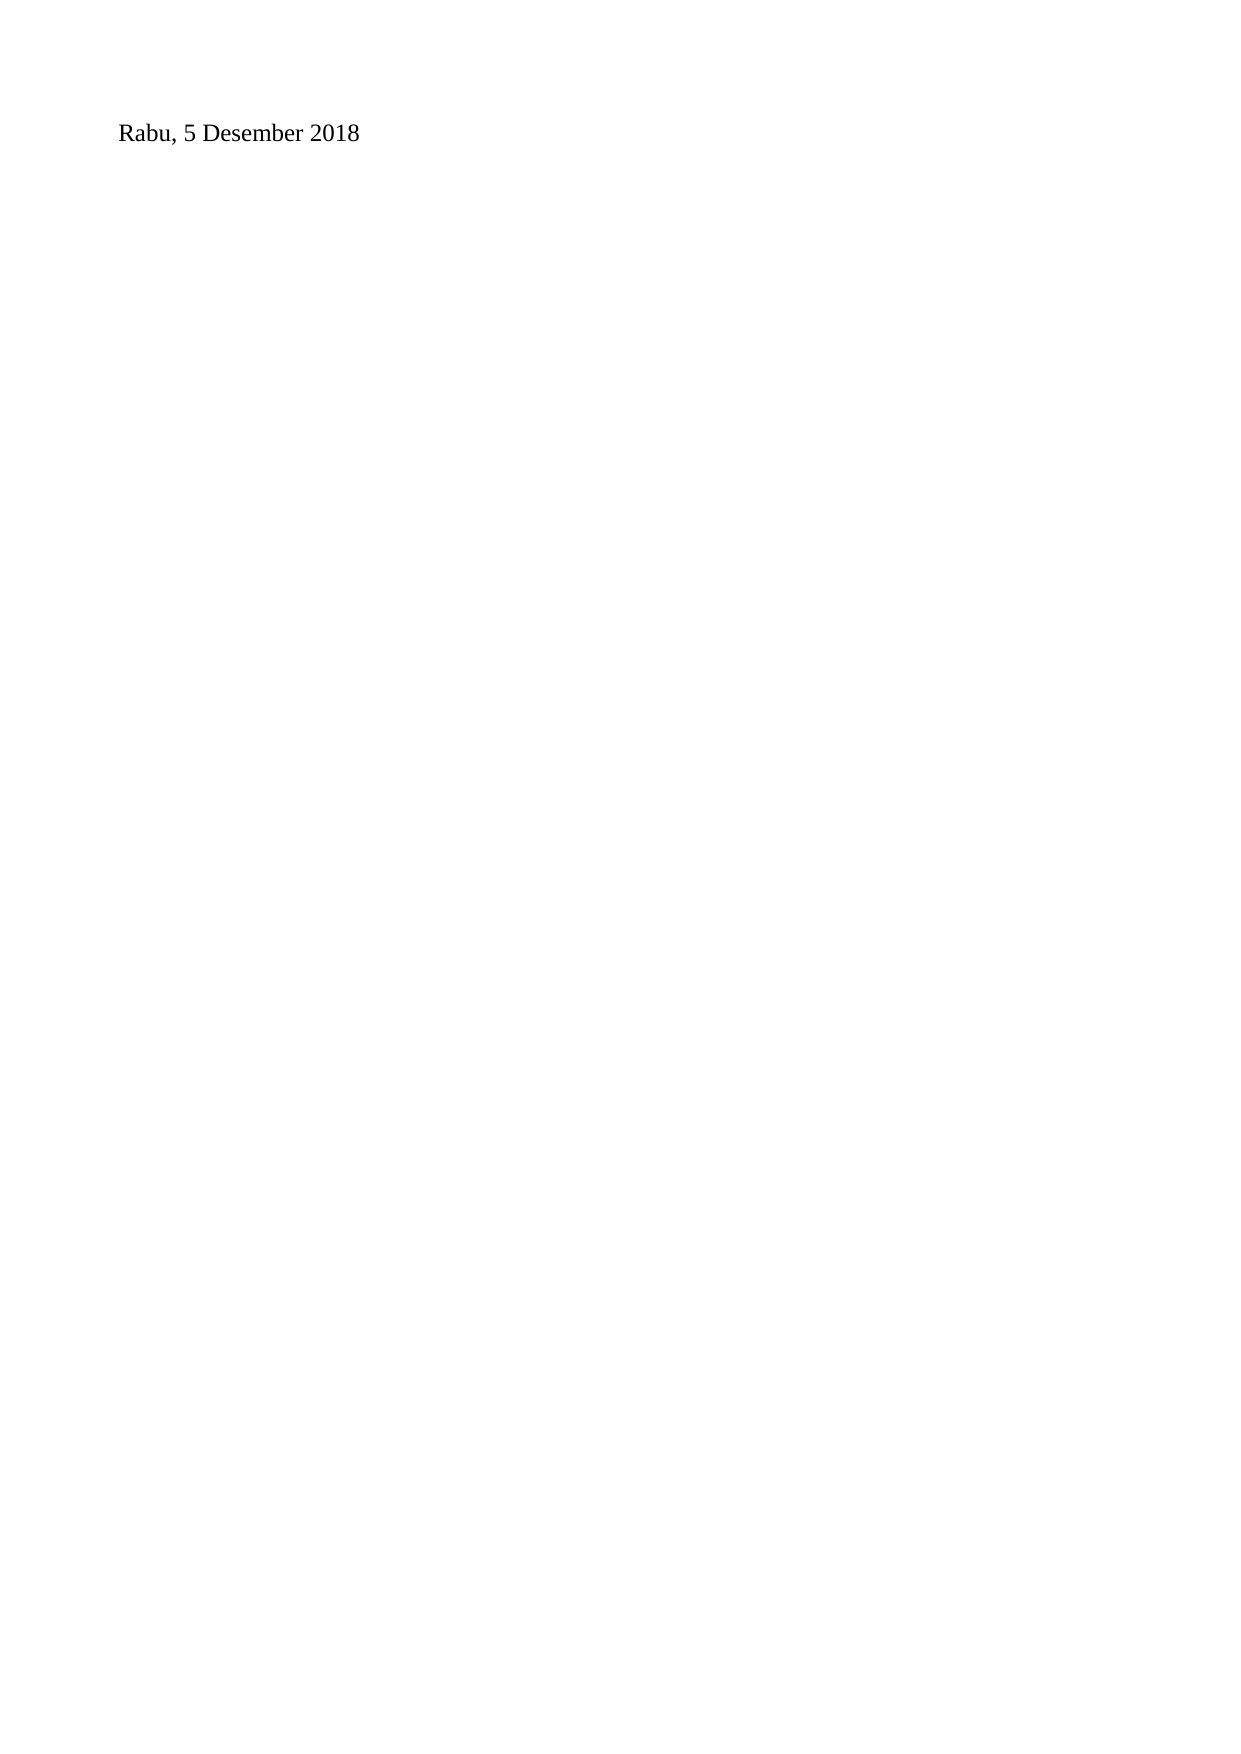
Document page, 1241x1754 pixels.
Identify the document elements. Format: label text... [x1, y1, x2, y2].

text Rabu, 5 Desember 2018 [118, 118, 1122, 147]
